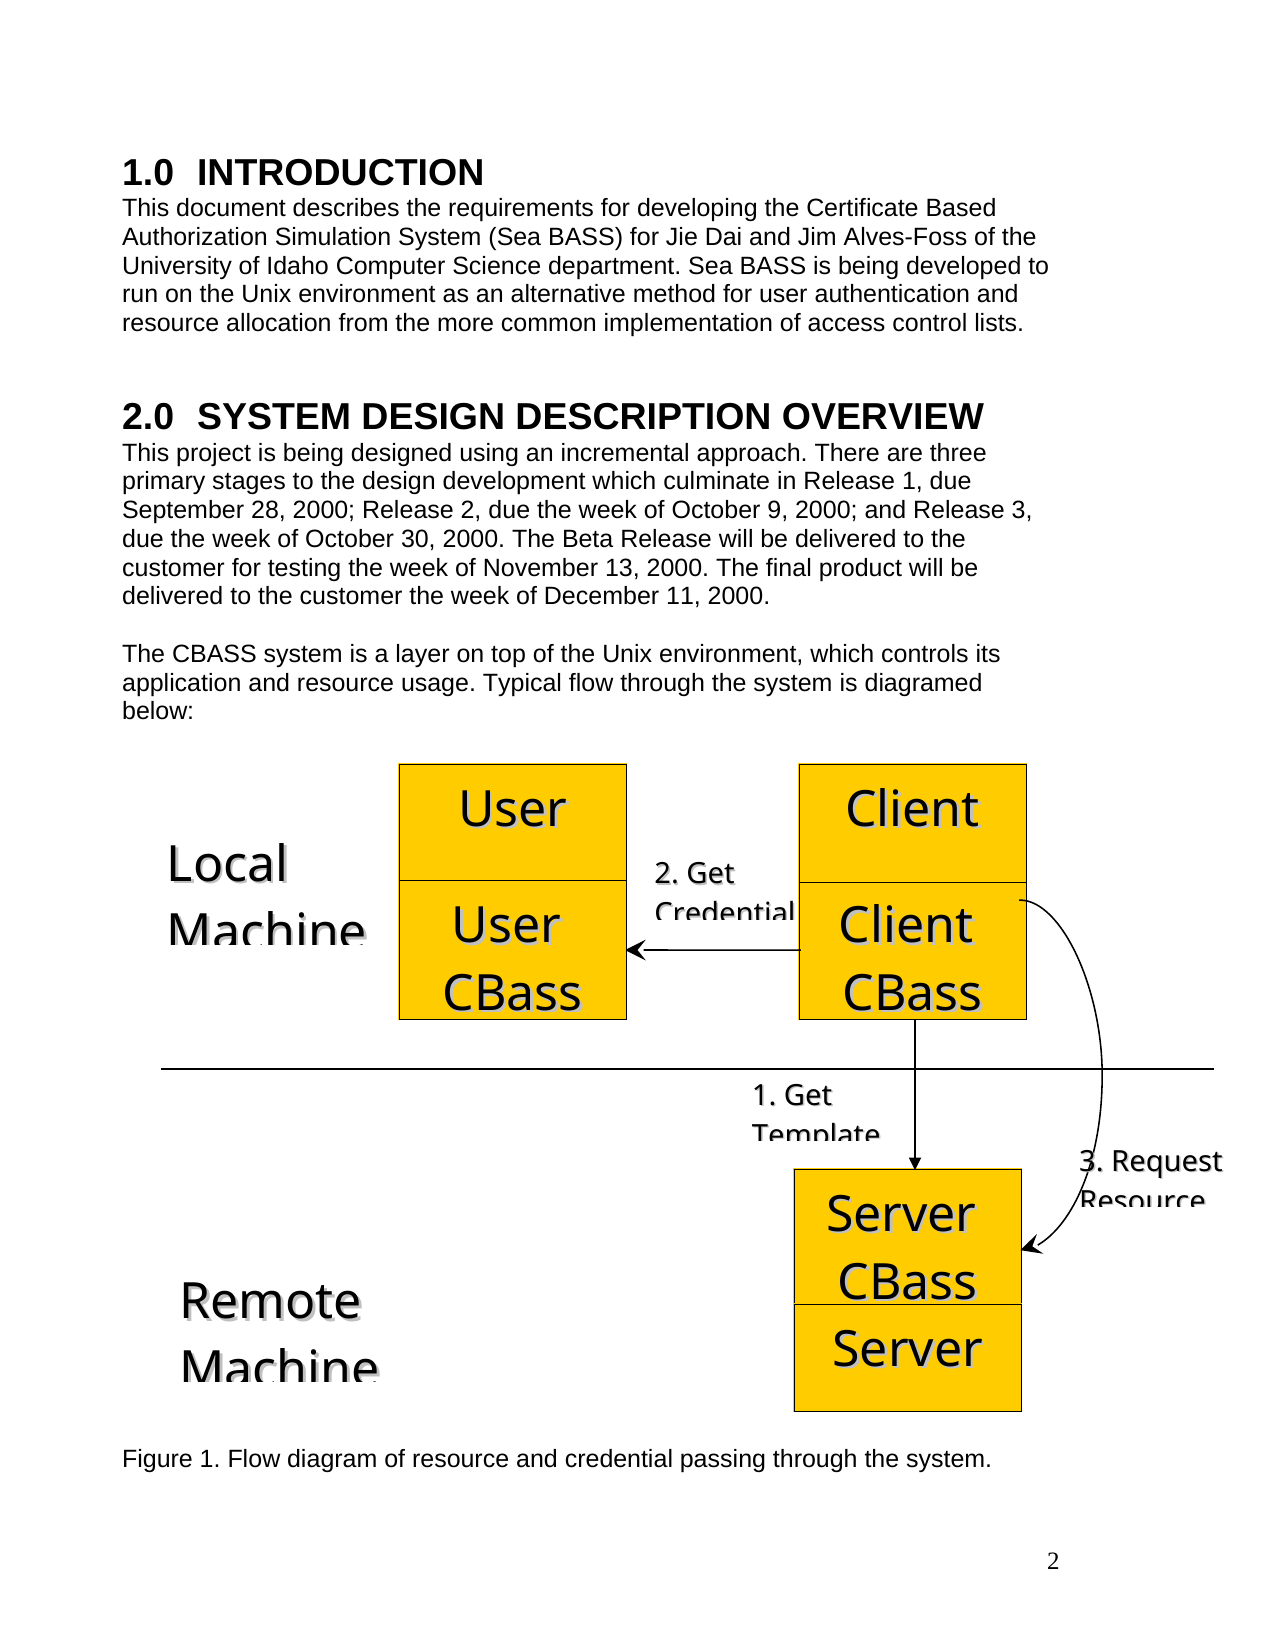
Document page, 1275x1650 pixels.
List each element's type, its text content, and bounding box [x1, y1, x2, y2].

text Figure 1. Flow diagram of resource and credential passing through the system. [122, 1444, 1059, 1472]
text User [415, 889, 610, 957]
text User [415, 772, 610, 841]
text Client [815, 889, 1010, 957]
text Client [815, 772, 1010, 841]
text 2. Get Credential [654, 853, 833, 919]
text Server [810, 1178, 1005, 1246]
text CBass [415, 957, 610, 1011]
text [916, 1074, 931, 1141]
text The CBASS system is a layer on top of the Unix environment, which controls its application and resource usage. Typical flow through the system is diagramed below: [122, 639, 1059, 725]
text This document describes the requirements for developing the Certificate Based Authorization Simulation System (Sea BASS) for Jie Dai and Jim Alves-Foss of the University of Idaho Computer Science department. Sea BASS is being developed to run on the Unix environment as an alternative method for user authentication and resource allocation from the more common implementation of access control lists. [122, 193, 1059, 337]
text Remote Machine [179, 1265, 471, 1382]
text 3. Request Resource [1079, 1140, 1258, 1207]
text 1. Get Template [752, 1074, 914, 1141]
text This project is being designed using an incremental approach. There are three primary stages to the design development which culminate in Release 1, due September 28, 2000; Release 2, due the week of October 9, 2000; and Release 3, due the week of October 30, 2000. The Beta Release will be delivered to the customer for testing the week of November 13, 2000. The final product will be delivered to the customer the week of December 11, 2000. [122, 437, 1059, 610]
list INTRODUCTION [122, 150, 1059, 193]
text CBass [815, 957, 1010, 1011]
text Server [810, 1313, 1005, 1381]
text Local Machine [167, 828, 458, 944]
list SYSTEM DESIGN DESCRIPTION OVERVIEW [122, 394, 1059, 437]
text CBass [810, 1246, 1005, 1300]
